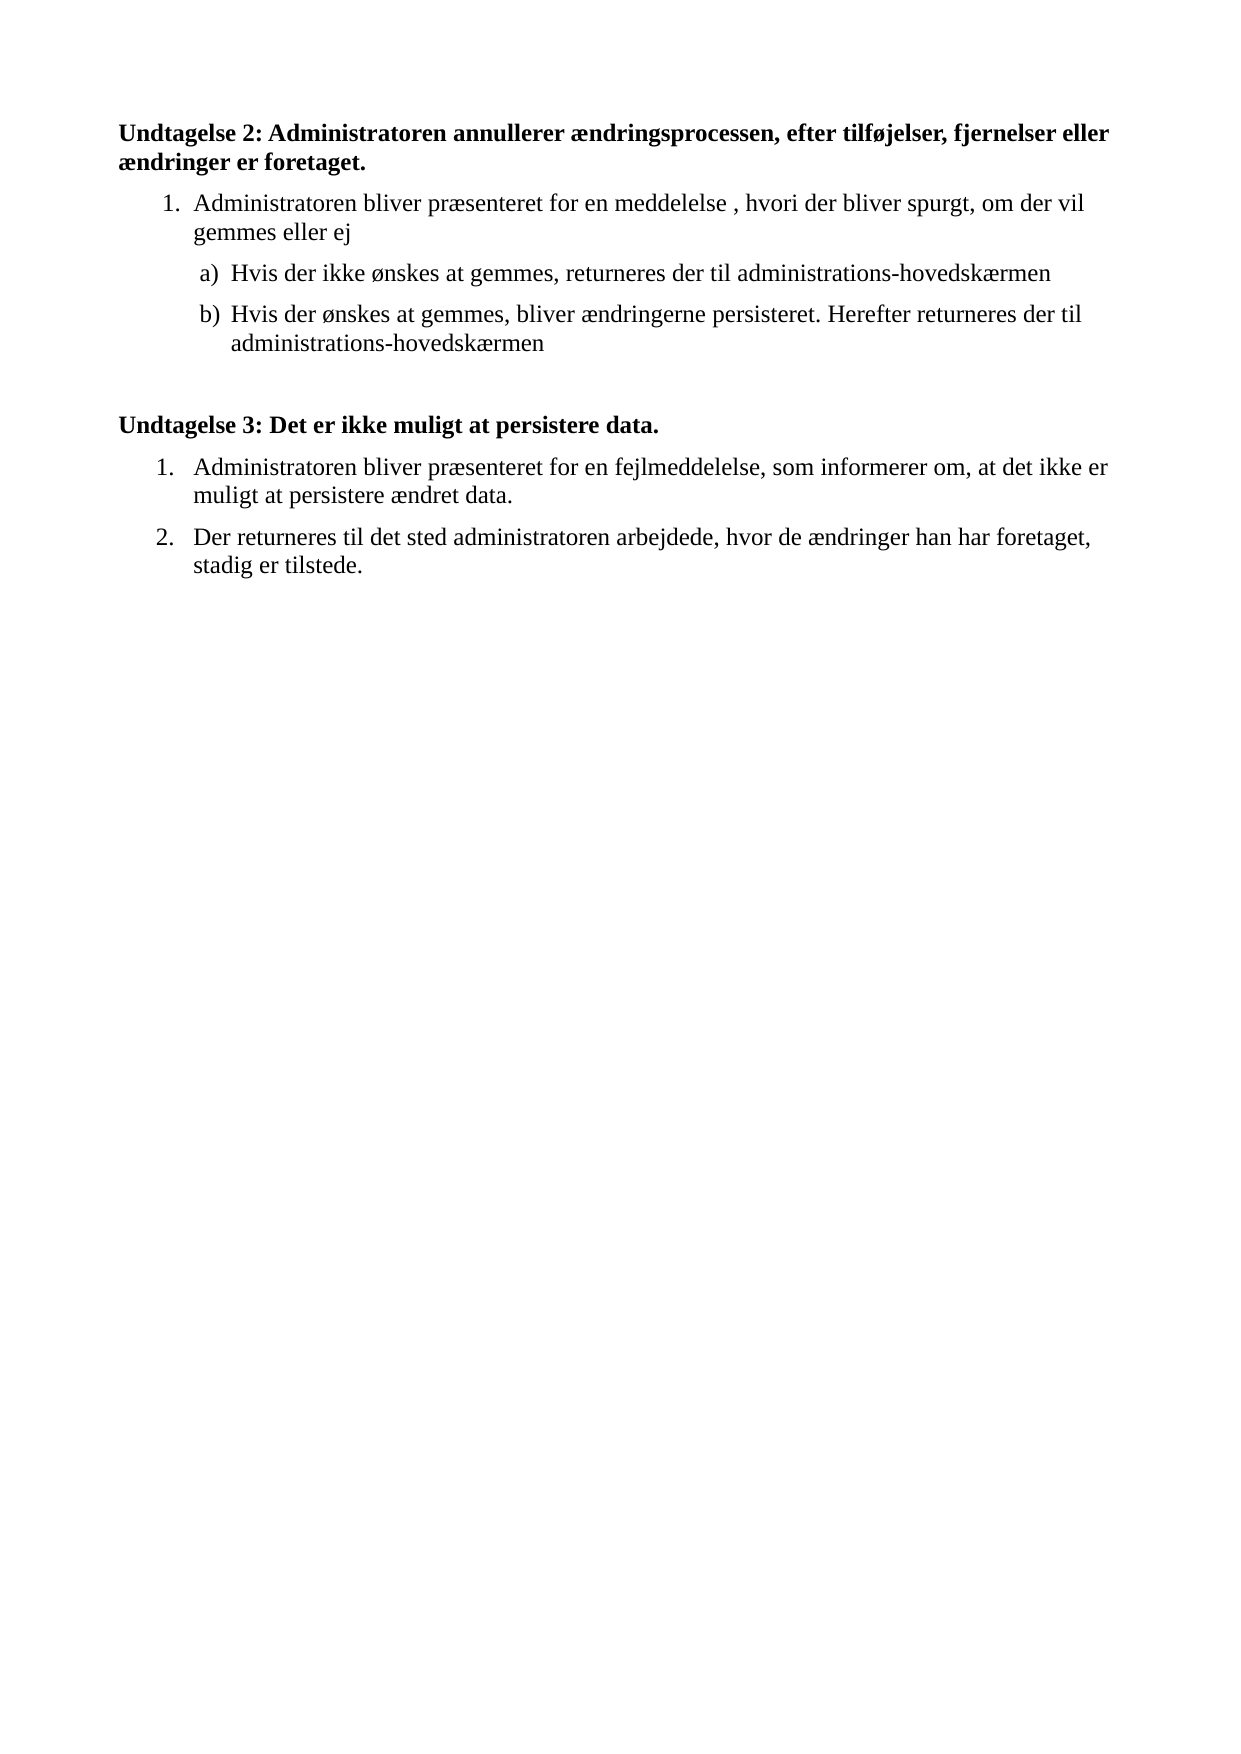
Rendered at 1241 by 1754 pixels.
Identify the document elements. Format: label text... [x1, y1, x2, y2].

text Undtagelse 3: Det er ikke muligt at persistere data. [118, 411, 1122, 439]
list Administratoren bliver præsenteret for en meddelelse , hvori der bliver spurgt, om der vil gemmes eller ej [156, 188, 1122, 246]
text Undtagelse 2: Administratoren annullerer ændringsprocessen, efter tilføjelser, fjernelser eller ændringer er foretaget. [118, 118, 1122, 176]
list Hvis der ønskes at gemmes, bliver ændringerne persisteret. Herefter returneres der til administrations-hovedskærmen [193, 299, 1122, 357]
list Hvis der ikke ønskes at gemmes, returneres der til administrations-hovedskærmen [193, 258, 1122, 287]
list Administratoren bliver præsenteret for en fejlmeddelelse, som informerer om, at det ikke er muligt at persistere ændret data. [156, 452, 1122, 509]
list Der returneres til det sted administratoren arbejdede, hvor de ændringer han har foretaget, stadig er tilstede. [156, 522, 1122, 579]
